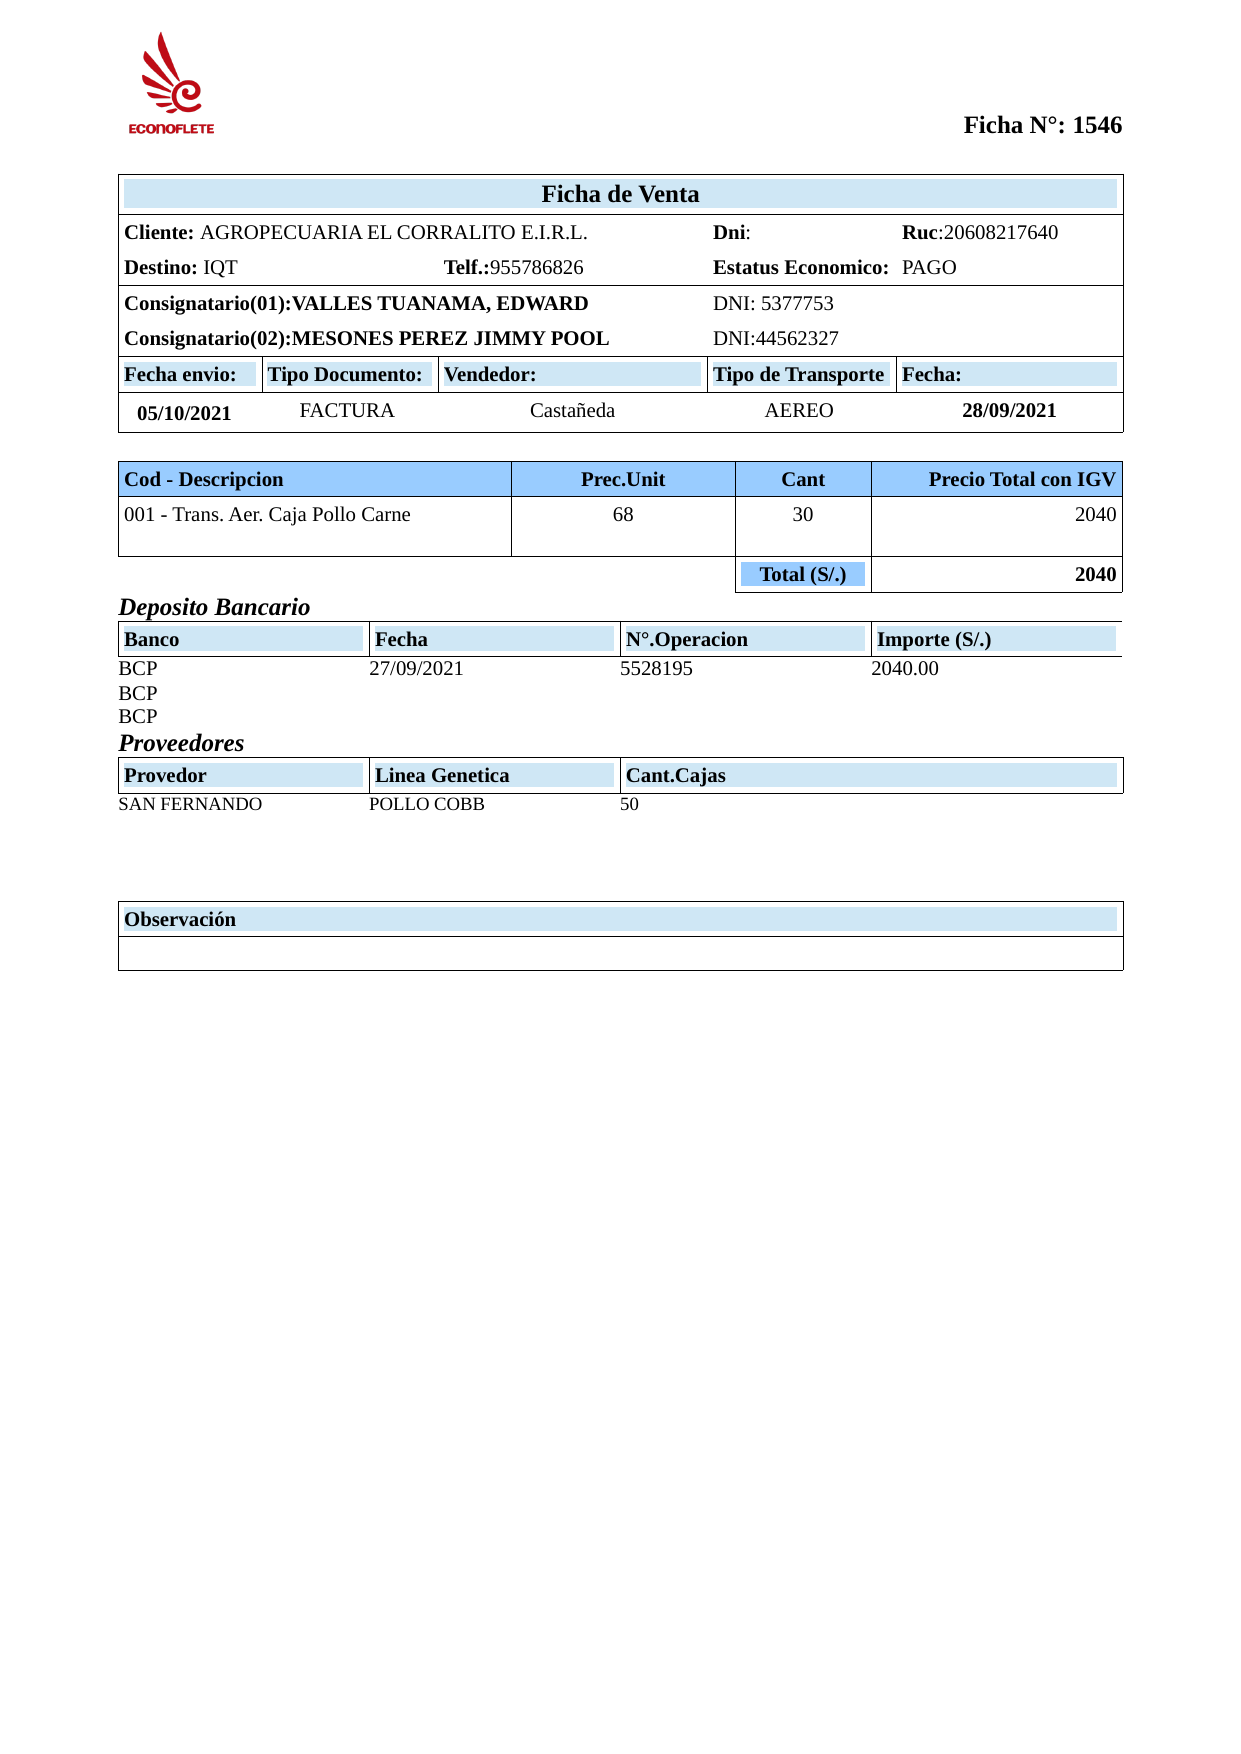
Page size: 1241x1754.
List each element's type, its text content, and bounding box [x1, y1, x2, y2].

table_header Cant [736, 462, 871, 496]
table_cell 28/09/2021 [896, 393, 1123, 432]
table_cell Destino: IQT [119, 249, 438, 285]
table_cell 05/10/2021 [119, 393, 262, 432]
table_cell Consignatario(02):MESONES PEREZ JIMMY POOL [119, 321, 707, 356]
table_cell Total (S/.) [736, 557, 871, 592]
table_cell [620, 879, 1123, 901]
table_cell 001 - Trans. Aer. Caja Pollo Carne [119, 497, 511, 556]
table_header Precio Total con IGV [872, 462, 1122, 496]
table_cell Cliente: AGROPECUARIA EL CORRALITO E.I.R.L. [119, 215, 707, 249]
table_cell Vendedor: [439, 357, 707, 392]
table_cell [118, 879, 369, 901]
text Deposito Bancario [118, 592, 1122, 621]
table_cell [118, 557, 511, 592]
table_cell SAN FERNANDO [118, 794, 369, 814]
table_header N°.Operacion [621, 622, 871, 656]
table_cell FACTURA [262, 393, 438, 432]
table_cell Dni: [707, 215, 896, 249]
table_cell [369, 705, 620, 728]
table_cell 50 [620, 794, 1123, 814]
table_cell 2040 [872, 497, 1122, 556]
table_cell 68 [512, 497, 735, 556]
table_header Ficha de Venta [119, 175, 1123, 214]
table_cell [620, 815, 1123, 836]
table_cell Estatus Economico: [707, 249, 896, 285]
table_cell [620, 858, 1123, 879]
table_cell [369, 815, 620, 836]
table_cell Castañeda [438, 393, 707, 432]
table_cell AEREO [707, 393, 896, 432]
table_cell 2040 [872, 557, 1122, 592]
table_header Banco [119, 622, 369, 656]
table_cell Consignatario(01):VALLES TUANAMA, EDWARD [119, 286, 707, 321]
table_cell 27/09/2021 [369, 657, 620, 680]
picture [118, 31, 225, 134]
table_cell [119, 937, 1123, 969]
table_cell DNI:44562327 [707, 321, 1123, 356]
table_cell BCP [118, 657, 369, 680]
table_cell [118, 858, 369, 879]
table_cell [511, 557, 735, 592]
table_cell [871, 705, 1122, 728]
table_header Observación [119, 902, 1123, 936]
table_cell POLLO COBB [369, 794, 620, 814]
table_cell Fecha: [897, 357, 1123, 392]
table_cell [369, 858, 620, 879]
table_cell [620, 836, 1123, 858]
table_cell DNI: 5377753 [707, 286, 1123, 321]
table_header Linea Genetica [370, 758, 620, 793]
table_header Provedor [119, 758, 369, 793]
table_cell [620, 705, 871, 728]
table_cell [620, 680, 871, 704]
table_cell [369, 680, 620, 704]
table_cell [369, 836, 620, 858]
table_cell [118, 815, 369, 836]
table_cell Tipo de Transporte [708, 357, 896, 392]
table_cell [369, 879, 620, 901]
table_cell Telf.:955786826 [438, 249, 707, 285]
table_cell PAGO [896, 249, 1123, 285]
table_cell Ruc:20608217640 [896, 215, 1123, 249]
table_cell BCP [118, 705, 369, 728]
table_header Importe (S/.) [872, 622, 1122, 656]
table_cell 2040.00 [871, 657, 1122, 680]
table_header Cant.Cajas [621, 758, 1123, 793]
text Proveedores [118, 728, 1122, 757]
table_header Fecha [370, 622, 620, 656]
table_cell Tipo Documento: [263, 357, 438, 392]
table_cell BCP [118, 680, 369, 704]
table_header Prec.Unit [512, 462, 735, 496]
table_cell [118, 836, 369, 858]
table_cell 5528195 [620, 657, 871, 680]
table_cell 30 [736, 497, 871, 556]
table_cell Fecha envio: [119, 357, 262, 392]
table_cell [871, 680, 1122, 704]
table_header Cod - Descripcion [119, 462, 511, 496]
